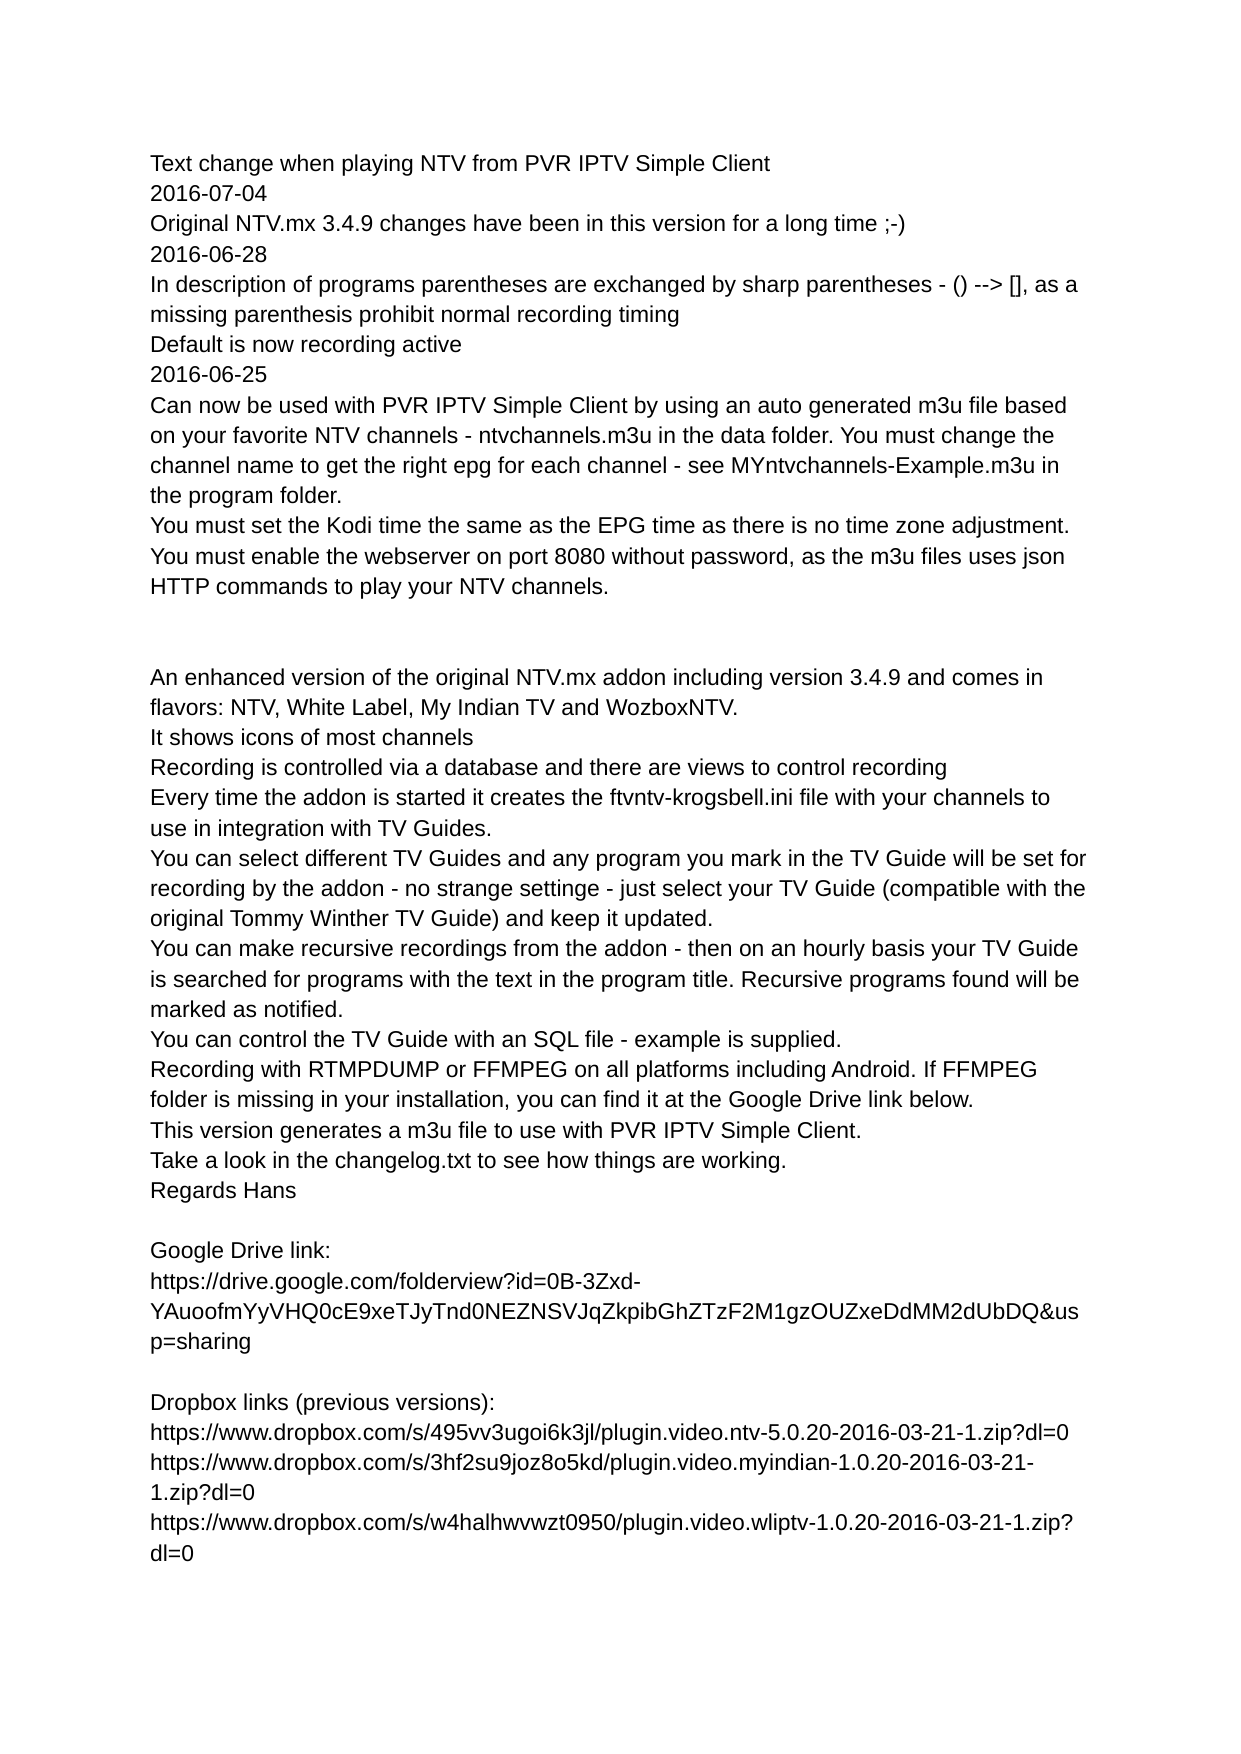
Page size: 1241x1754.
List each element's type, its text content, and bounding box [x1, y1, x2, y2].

text You can control the TV Guide with an SQL file - example is supplied. [150, 1026, 1090, 1052]
text You can make recursive recordings from the addon - then on an hourly basis your TV Guide is searched for programs with the text in the program title. Recursive programs found will be marked as notified. [150, 935, 1090, 1022]
text Take a look in the changelog.txt to see how things are working. [150, 1147, 1090, 1173]
text 2016-06-25 [150, 361, 1090, 388]
text https://www.dropbox.com/s/3hf2su9joz8o5kd/plugin.video.myindian-1.0.20-2016-03-21-1.zip?dl=0 [150, 1449, 1090, 1506]
text It shows icons of most channels [150, 724, 1090, 750]
text You must set the Kodi time the same as the EPG time as there is no time zone adjustment. [150, 512, 1090, 539]
text https://www.dropbox.com/s/495vv3ugoi6k3jl/plugin.video.ntv-5.0.20-2016-03-21-1.zip?dl=0 [150, 1419, 1090, 1445]
text Every time the addon is started it creates the ftvntv-krogsbell.ini file with your channels to use in integration with TV Guides. [150, 784, 1090, 841]
text 2016-07-04 [150, 180, 1090, 207]
text Recording with RTMPDUMP or FFMPEG on all platforms including Android. If FFMPEG folder is missing in your installation, you can find it at the Google Drive link below. [150, 1056, 1090, 1113]
text You can select different TV Guides and any program you mark in the TV Guide will be set for recording by the addon - no strange settinge - just select your TV Guide (compatible with the original Tommy Winther TV Guide) and keep it updated. [150, 845, 1090, 932]
text Regards Hans [150, 1177, 1090, 1203]
text Text change when playing NTV from PVR IPTV Simple Client [150, 150, 1090, 176]
text https://drive.google.com/folderview?id=0B-3Zxd-YAuoofmYyVHQ0cE9xeTJyTnd0NEZNSVJqZkpibGhZTzF2M1gzOUZxeDdMM2dUbDQ&usp=sharing [150, 1268, 1090, 1354]
text Dropbox links (previous versions): [150, 1388, 1090, 1415]
text Can now be used with PVR IPTV Simple Client by using an auto generated m3u file based on your favorite NTV channels - ntvchannels.m3u in the data folder. You must change the channel name to get the right epg for each channel - see MYntvchannels-Example.m3u in the program folder. [150, 392, 1090, 509]
text https://www.dropbox.com/s/w4halhwvwzt0950/plugin.video.wliptv-1.0.20-2016-03-21-1.zip?dl=0 [150, 1509, 1090, 1566]
text 2016-06-28 [150, 241, 1090, 267]
text Default is now recording active [150, 331, 1090, 358]
text Recording is controlled via a database and there are views to control recording [150, 754, 1090, 781]
text In description of programs parentheses are exchanged by sharp parentheses - () --> [], as a missing parenthesis prohibit normal recording timing [150, 271, 1090, 327]
text This version generates a m3u file to use with PVR IPTV Simple Client. [150, 1117, 1090, 1143]
text An enhanced version of the original NTV.mx addon including version 3.4.9 and comes in flavors: NTV, White Label, My Indian TV and WozboxNTV. [150, 663, 1090, 720]
text You must enable the webserver on port 8080 without password, as the m3u files uses json HTTP commands to play your NTV channels. [150, 543, 1090, 599]
text Google Drive link: [150, 1237, 1090, 1264]
text Original NTV.mx 3.4.9 changes have been in this version for a long time ;-) [150, 210, 1090, 237]
